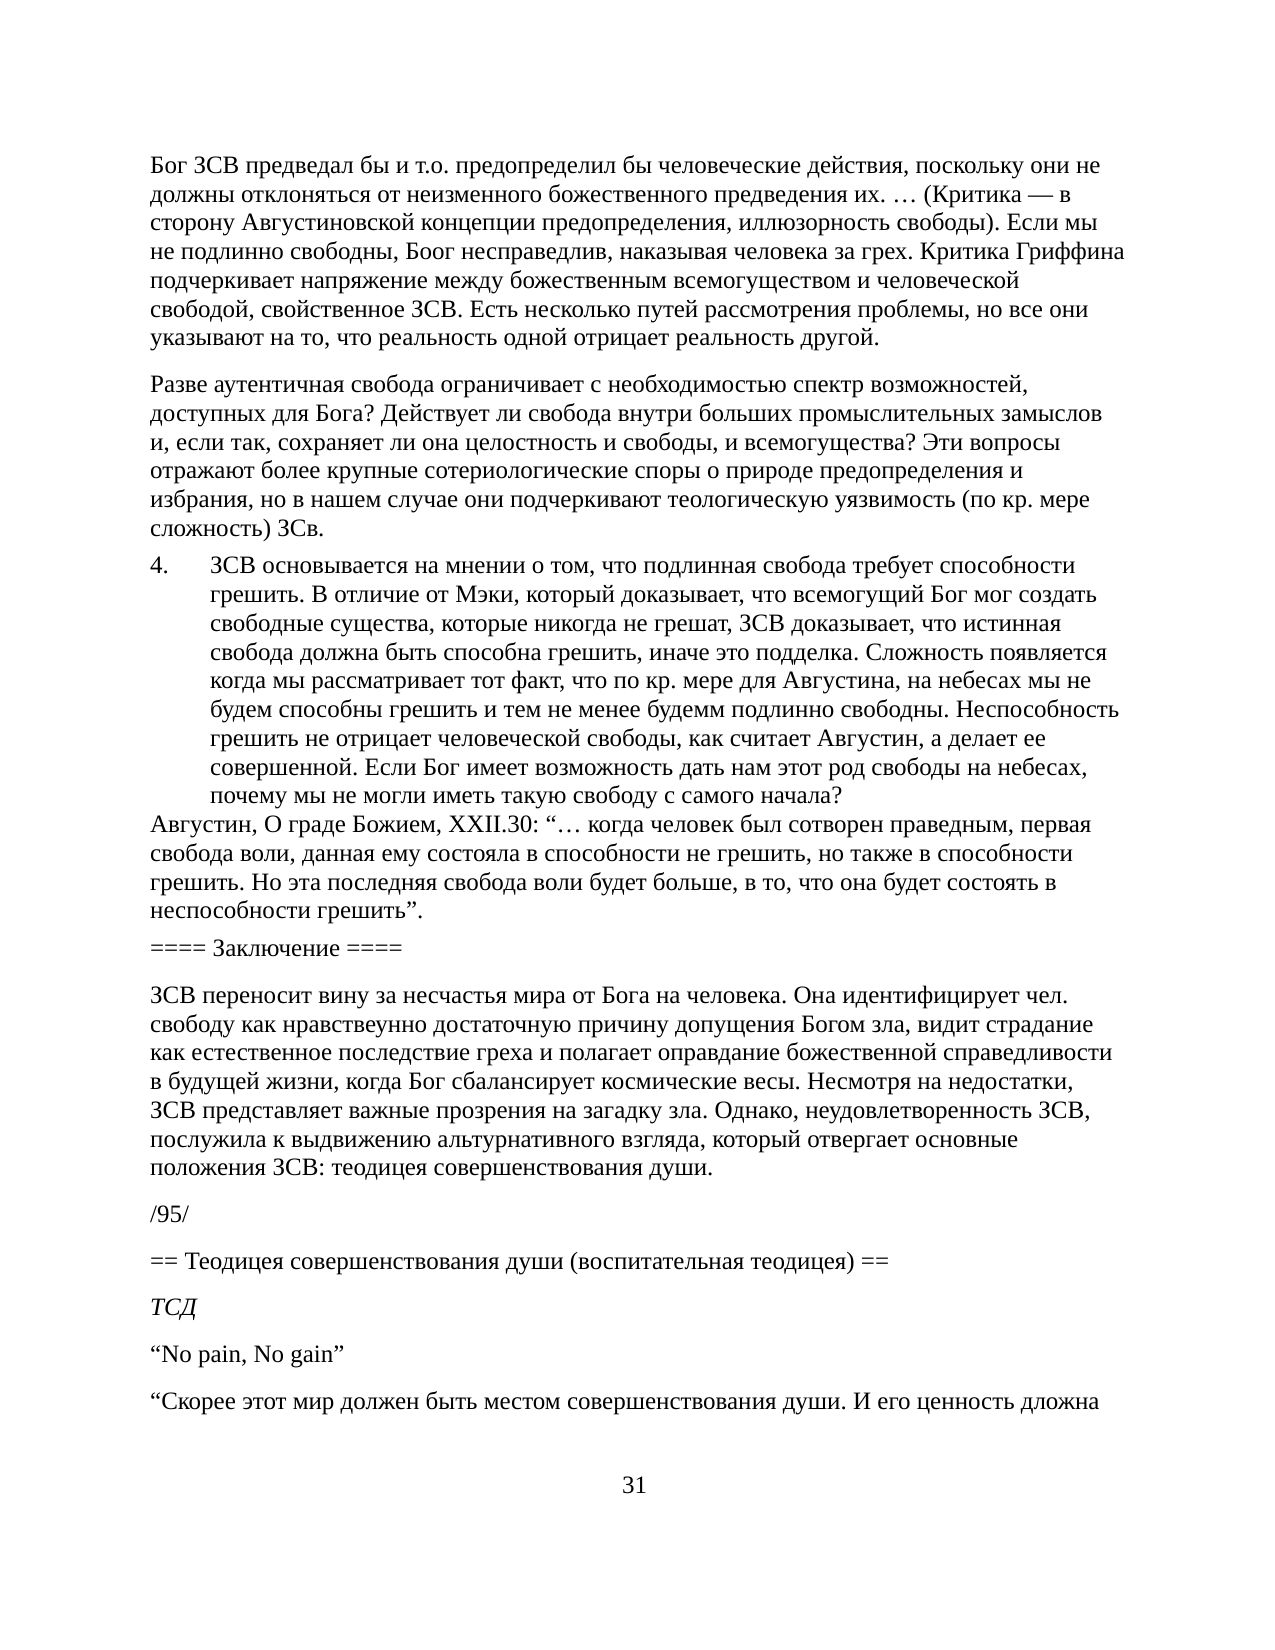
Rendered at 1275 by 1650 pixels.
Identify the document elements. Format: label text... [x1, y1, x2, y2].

text /95/ [150, 1199, 1125, 1228]
text Августин, О граде Божием, XXII.30: “… когда человек был сотворен праведным, первая свобода воли, данная ему состояла в способности не грешить, но также в способности грешить. Но эта последняя свобода воли будет больше, в то, что она будет состоять в неспособности грешить”. [150, 809, 1125, 924]
text “Скорее этот мир должен быть местом совершенствования души. И его ценность дложна [150, 1386, 1125, 1414]
text Бог ЗСВ предведал бы и т.о. предопределил бы человеческие действия, поскольку они не должны отклоняться от неизменного божественного предведения их. … (Критика — в сторону Августиновской концепции предопределения, иллюзорность свободы). Если мы не подлинно свободны, Боог несправедлив, наказывая человека за грех. Критика Гриффина подчеркивает напряжение между божественным всемогуществом и человеческой свободой, свойственное ЗСВ. Есть несколько путей рассмотрения проблемы, но все они указывают на то, что реальность одной отрицает реальность другой. [150, 150, 1125, 351]
text Разве аутентичная свобода ограничивает с необходимостью спектр возможностей, доступных для Бога? Действует ли свобода внутри больших промыслительных замыслов и, если так, сохраняет ли она целостность и свободы, и всемогущества? Эти вопросы отражают более крупные сотериологические споры о природе предопределения и избрания, но в нашем случае они подчеркивают теологическую уязвимость (по кр. мере сложность) ЗСв. [150, 369, 1125, 542]
text == Теодицея совершенствования души (воспитательная теодицея) == [150, 1246, 1125, 1274]
text ЗСВ переносит вину за несчастья мира от Бога на человека. Она идентифицирует чел. свободу как нравствеунно достаточную причину допущения Богом зла, видит страдание как естественное последствие греха и полагает оправдание божественной справедливости в будущей жизни, когда Бог сбалансирует космические весы. Несмотря на недостатки, ЗСВ представляет важные прозрения на загадку зла. Однако, неудовлетворенность ЗСВ, послужила к выдвижению альтурнативного взгляда, который отвергает основные положения ЗСВ: теодицея совершенствования души. [150, 980, 1125, 1181]
text ТСД [150, 1292, 1125, 1321]
text ==== Заключение ==== [150, 933, 1125, 962]
text “No pain, No gain” [150, 1339, 1125, 1368]
list ЗСВ основывается на мнении о том, что подлинная свобода требует способности грешить. В отличие от Мэки, который доказывает, что всемогущий Бог мог создать свободные существа, которые никогда не грешат, ЗСВ доказывает, что истинная свобода должна быть способна грешить, иначе это подделка. Сложность появляется когда мы рассматривает тот факт, что по кр. мере для Августина, на небесах мы не будем способны грешить и тем не менее будемм подлинно свободны. Неспособность грешить не отрицает человеческой свободы, как считает Августин, а делает ее совершенной. Если Бог имеет возможность дать нам этот род свободы на небесах, почему мы не могли иметь такую свободу с самого начала? [150, 551, 1125, 809]
